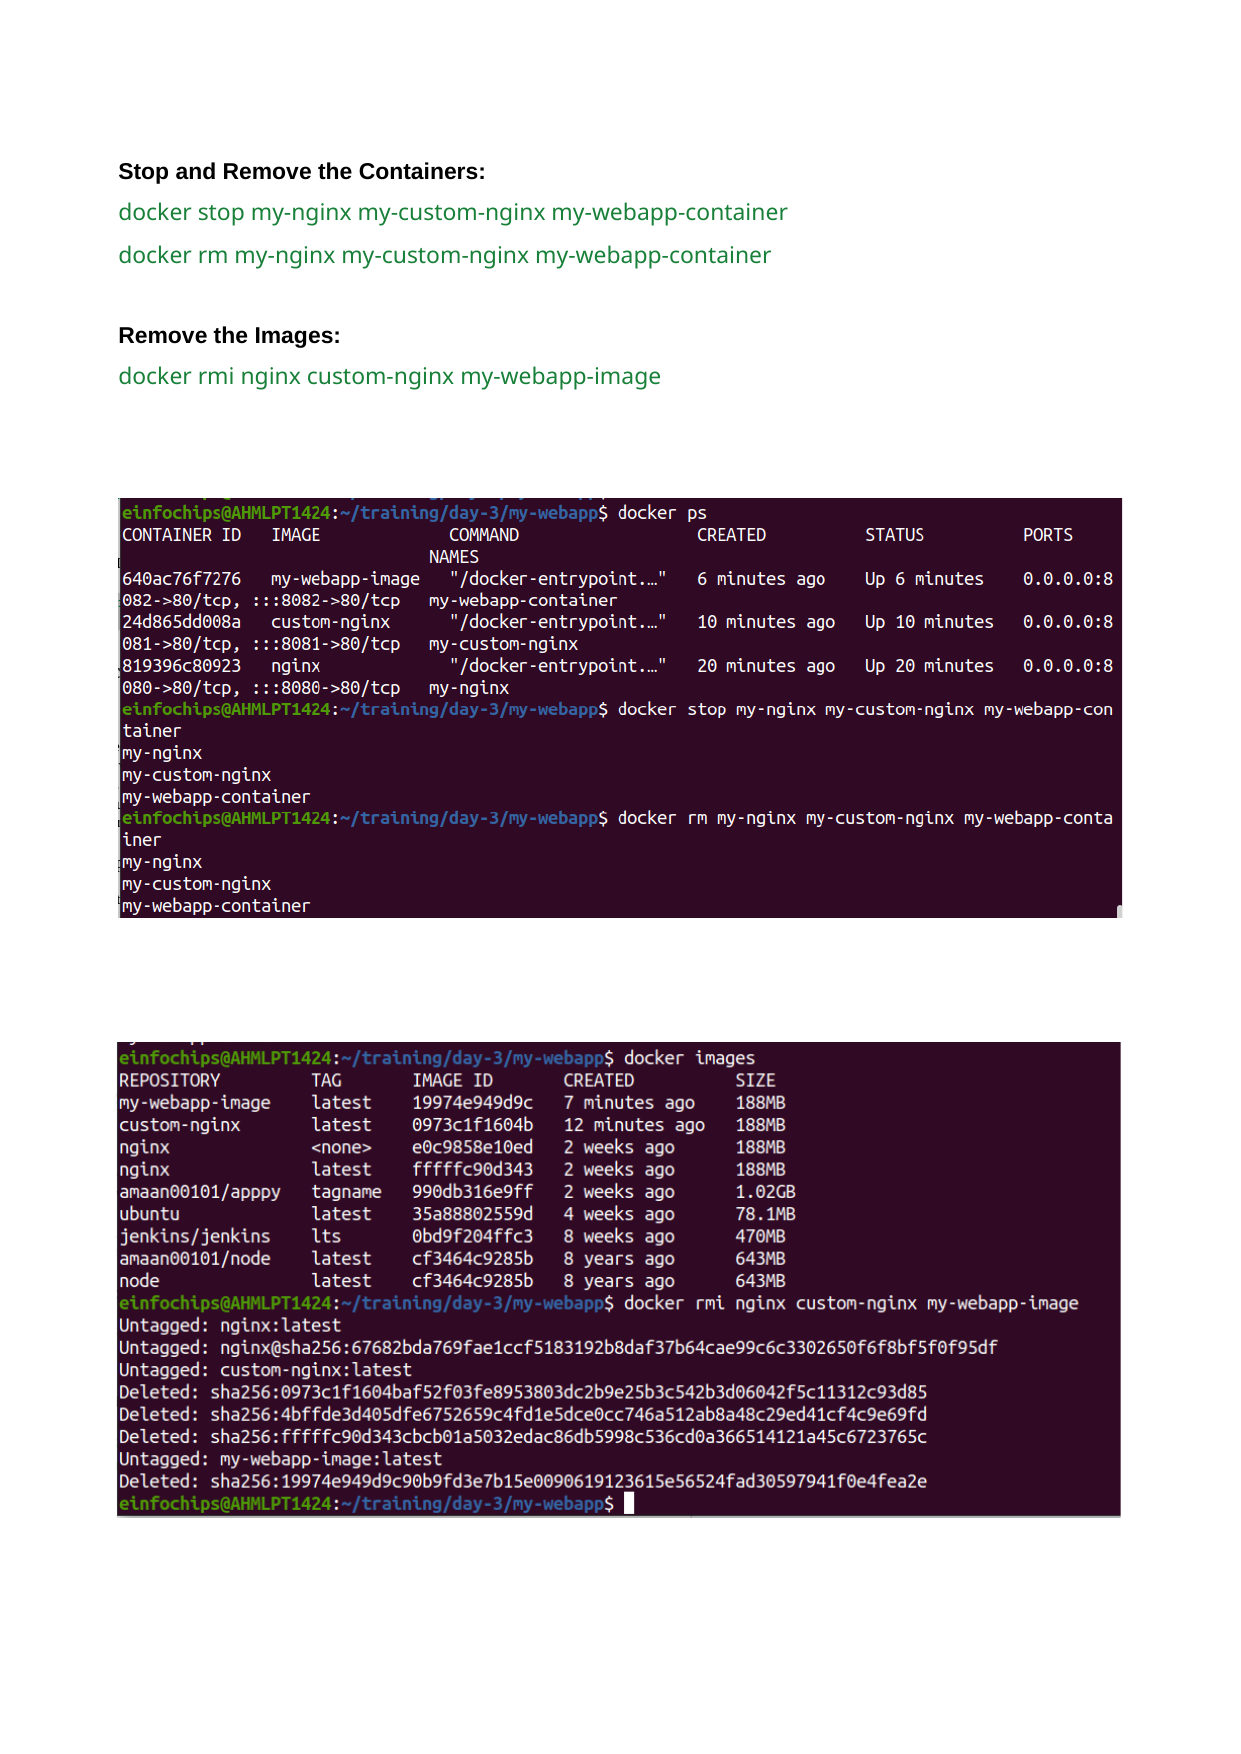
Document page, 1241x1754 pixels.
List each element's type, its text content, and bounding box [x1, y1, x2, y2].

text Remove the Images: docker rmi nginx custom-nginx my-webapp-image [118, 322, 1122, 391]
text Stop and Remove the Containers: docker stop my-nginx my-custom-nginx my-webapp-container [118, 158, 1122, 227]
picture [116, 1042, 1121, 1518]
picture [118, 498, 1123, 918]
text docker rm my-nginx my-custom-nginx my-webapp-container [118, 239, 1122, 270]
